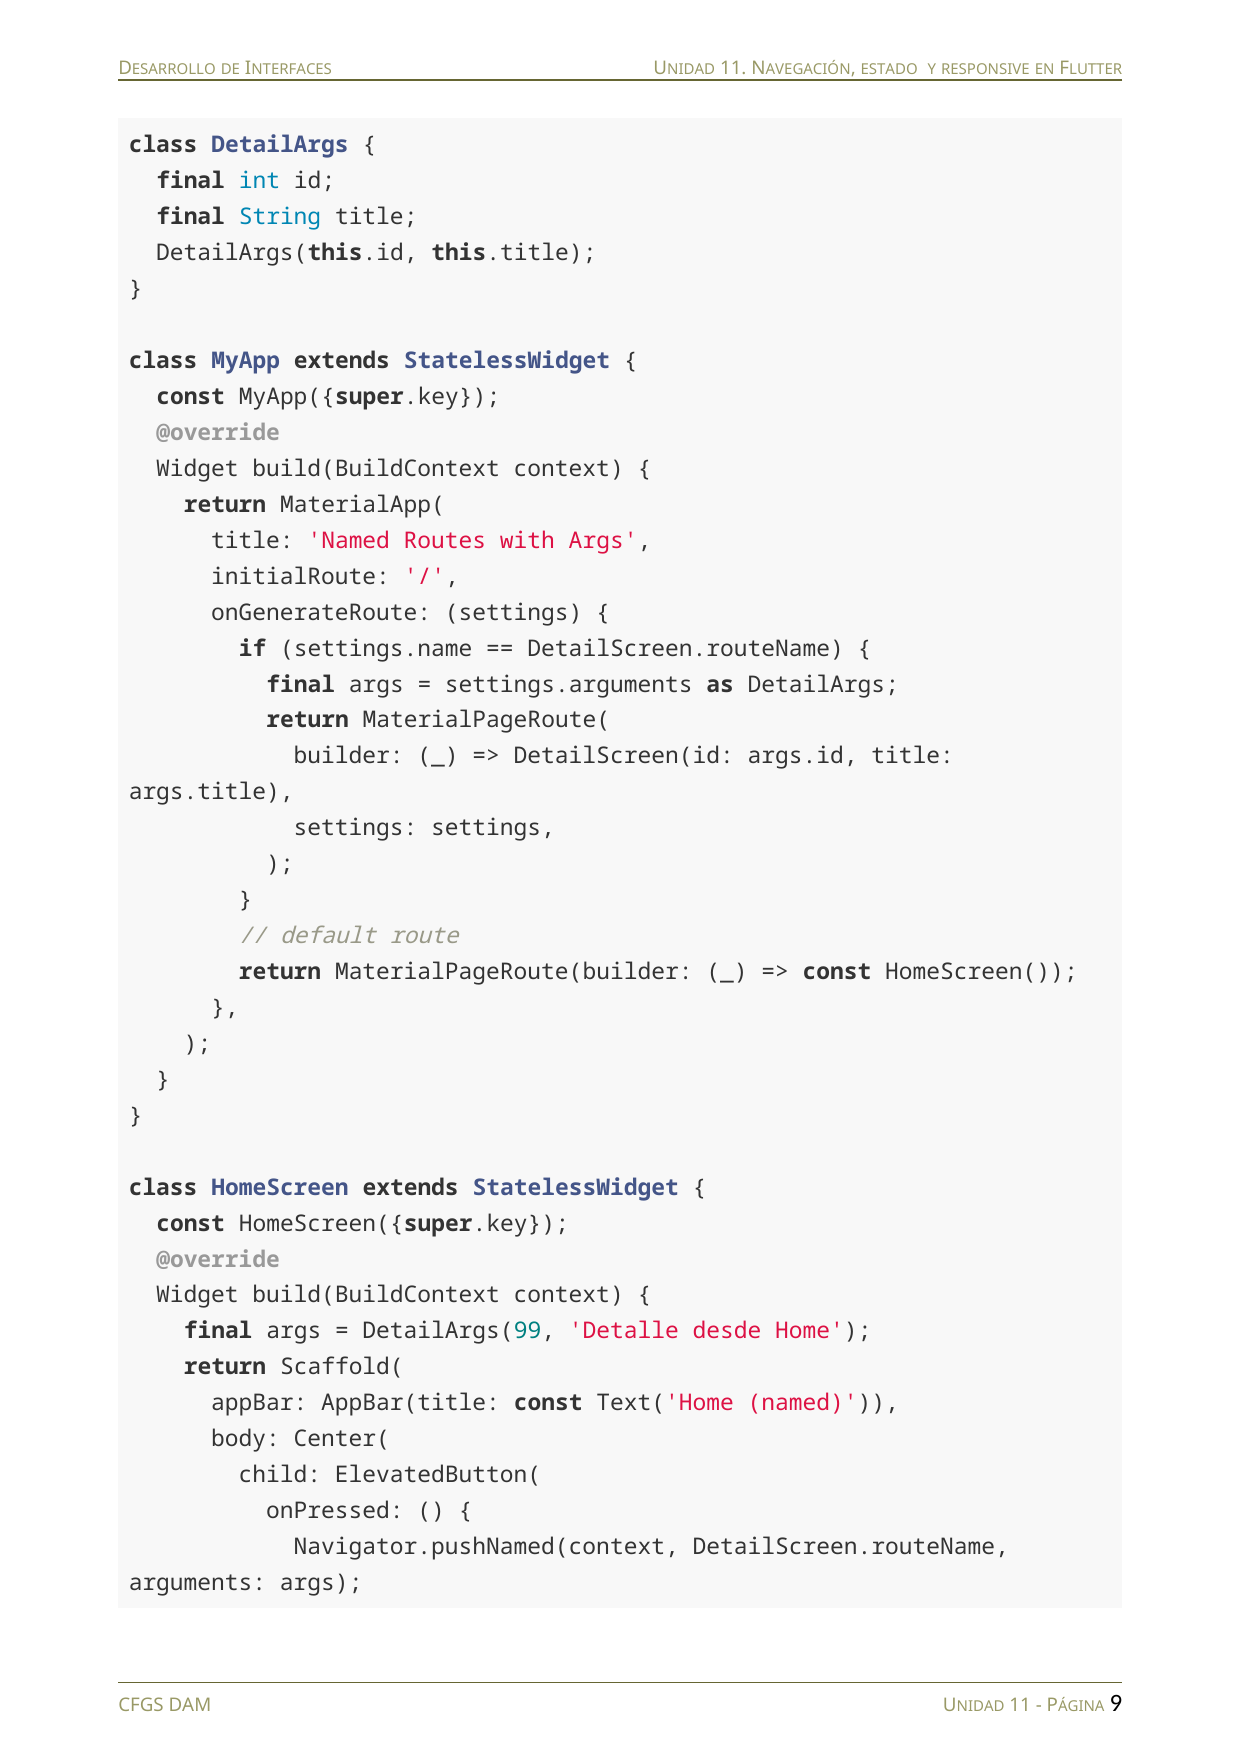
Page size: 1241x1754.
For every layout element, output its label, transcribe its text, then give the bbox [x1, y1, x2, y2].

table_header class DetailArgs { final int id; final String title; DetailArgs(this.id, this.title); } class MyApp extends StatelessWidget { const MyApp({super.key}); @override Widget build(BuildContext context) { return MaterialApp( title: 'Named Routes with Args', initialRoute: '/', onGenerateRoute: (settings) { if (settings.name == DetailScreen.routeName) { final args = settings.arguments as DetailArgs; return MaterialPageRoute( builder: (_) => DetailScreen(id: args.id, title: args.title), settings: settings, ); } // default route return MaterialPageRoute(builder: (_) => const HomeScreen()); }, ); } } class HomeScreen extends StatelessWidget { const HomeScreen({super.key}); @override Widget build(BuildContext context) { final args = DetailArgs(99, 'Detalle desde Home'); return Scaffold( appBar: AppBar(title: const Text('Home (named)')), body: Center( child: ElevatedButton( onPressed: () { Navigator.pushNamed(context, DetailScreen.routeName, arguments: args); [118, 118, 1122, 1608]
